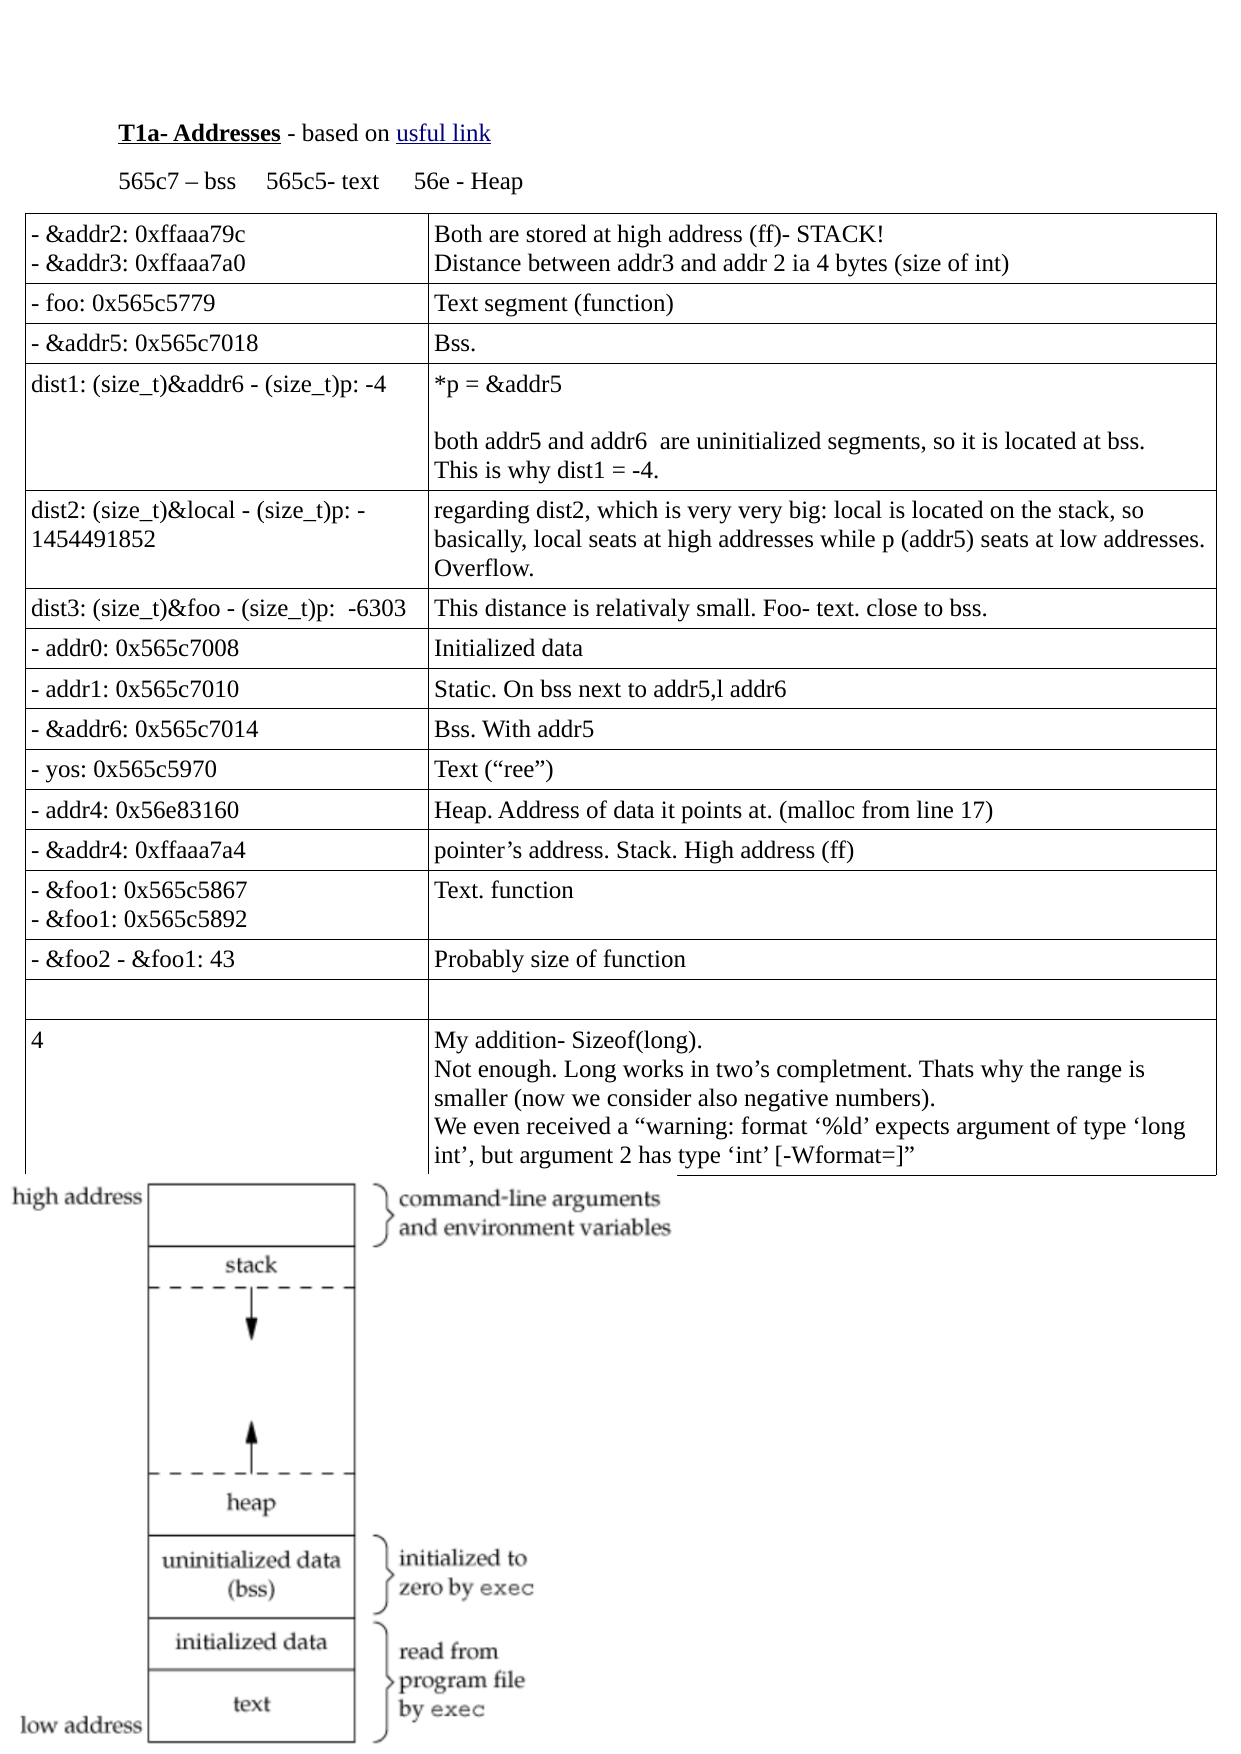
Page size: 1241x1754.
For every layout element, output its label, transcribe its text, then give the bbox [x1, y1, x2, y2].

table_cell - &addr4: 0xffaaa7a4 [26, 830, 428, 869]
table_cell Initialized data [429, 629, 1216, 668]
table_cell dist1: (size_t)&addr6 - (size_t)p: -4 [26, 364, 428, 489]
table_cell My addition- Sizeof(long). Not enough. Long works in two’s completment. Thats why the range is smaller (now we consider also negative numbers). We even received a “warning: format ‘%ld’ expects argument of type ‘long int’, but argument 2 has type ‘int’ [-Wformat=]” [429, 1020, 1216, 1174]
table_cell - foo: 0x565c5779 [26, 284, 428, 323]
picture [0, 1174, 678, 1754]
table_cell - &foo2 - &foo1: 43 [26, 940, 428, 979]
table_cell - &foo1: 0x565c5867 - &foo1: 0x565c5892 [26, 871, 428, 939]
table_cell - addr4: 0x56e83160 [26, 790, 428, 829]
table_cell Heap. Address of data it points at. (malloc from line 17) [429, 790, 1216, 829]
table_cell Text segment (function) [429, 284, 1216, 323]
table_cell [26, 980, 428, 1019]
text T1a- Addresses - based on usful link [118, 118, 1122, 147]
table_cell - addr1: 0x565c7010 [26, 669, 428, 708]
table_cell regarding dist2, which is very very big: local is located on the stack, so basically, local seats at high addresses while p (addr5) seats at low addresses. Overflow. [429, 491, 1216, 587]
table_cell - &addr6: 0x565c7014 [26, 709, 428, 749]
table_cell dist3: (size_t)&foo - (size_t)p: -6303 [26, 589, 428, 628]
table_cell Static. On bss next to addr5,l addr6 [429, 669, 1216, 708]
table_header Both are stored at high address (ff)- STACK! Distance between addr3 and addr 2 ia 4 bytes (size of int) [429, 214, 1216, 282]
table_cell - addr0: 0x565c7008 [26, 629, 428, 668]
table_header - &addr2: 0xffaaa79c - &addr3: 0xffaaa7a0 [26, 214, 428, 282]
table_cell - &addr5: 0x565c7018 [26, 324, 428, 363]
table_cell [429, 980, 1216, 1019]
table_cell Text. function [429, 871, 1216, 939]
table_cell 4 [26, 1020, 428, 1174]
table_cell Bss. [429, 324, 1216, 363]
table_cell pointer’s address. Stack. High address (ff) [429, 830, 1216, 869]
table_cell *p = &addr5 both addr5 and addr6 are uninitialized segments, so it is located at bss. This is why dist1 = -4. [429, 364, 1216, 489]
table_cell Bss. With addr5 [429, 709, 1216, 749]
table_cell dist2: (size_t)&local - (size_t)p: -1454491852 [26, 491, 428, 587]
table_cell Probably size of function [429, 940, 1216, 979]
table_cell Text (“ree”) [429, 750, 1216, 789]
text 565c7 – bss 565c5- text 56e - Heap [118, 166, 1122, 194]
table_cell This distance is relativaly small. Foo- text. close to bss. [429, 589, 1216, 628]
table_cell - yos: 0x565c5970 [26, 750, 428, 789]
